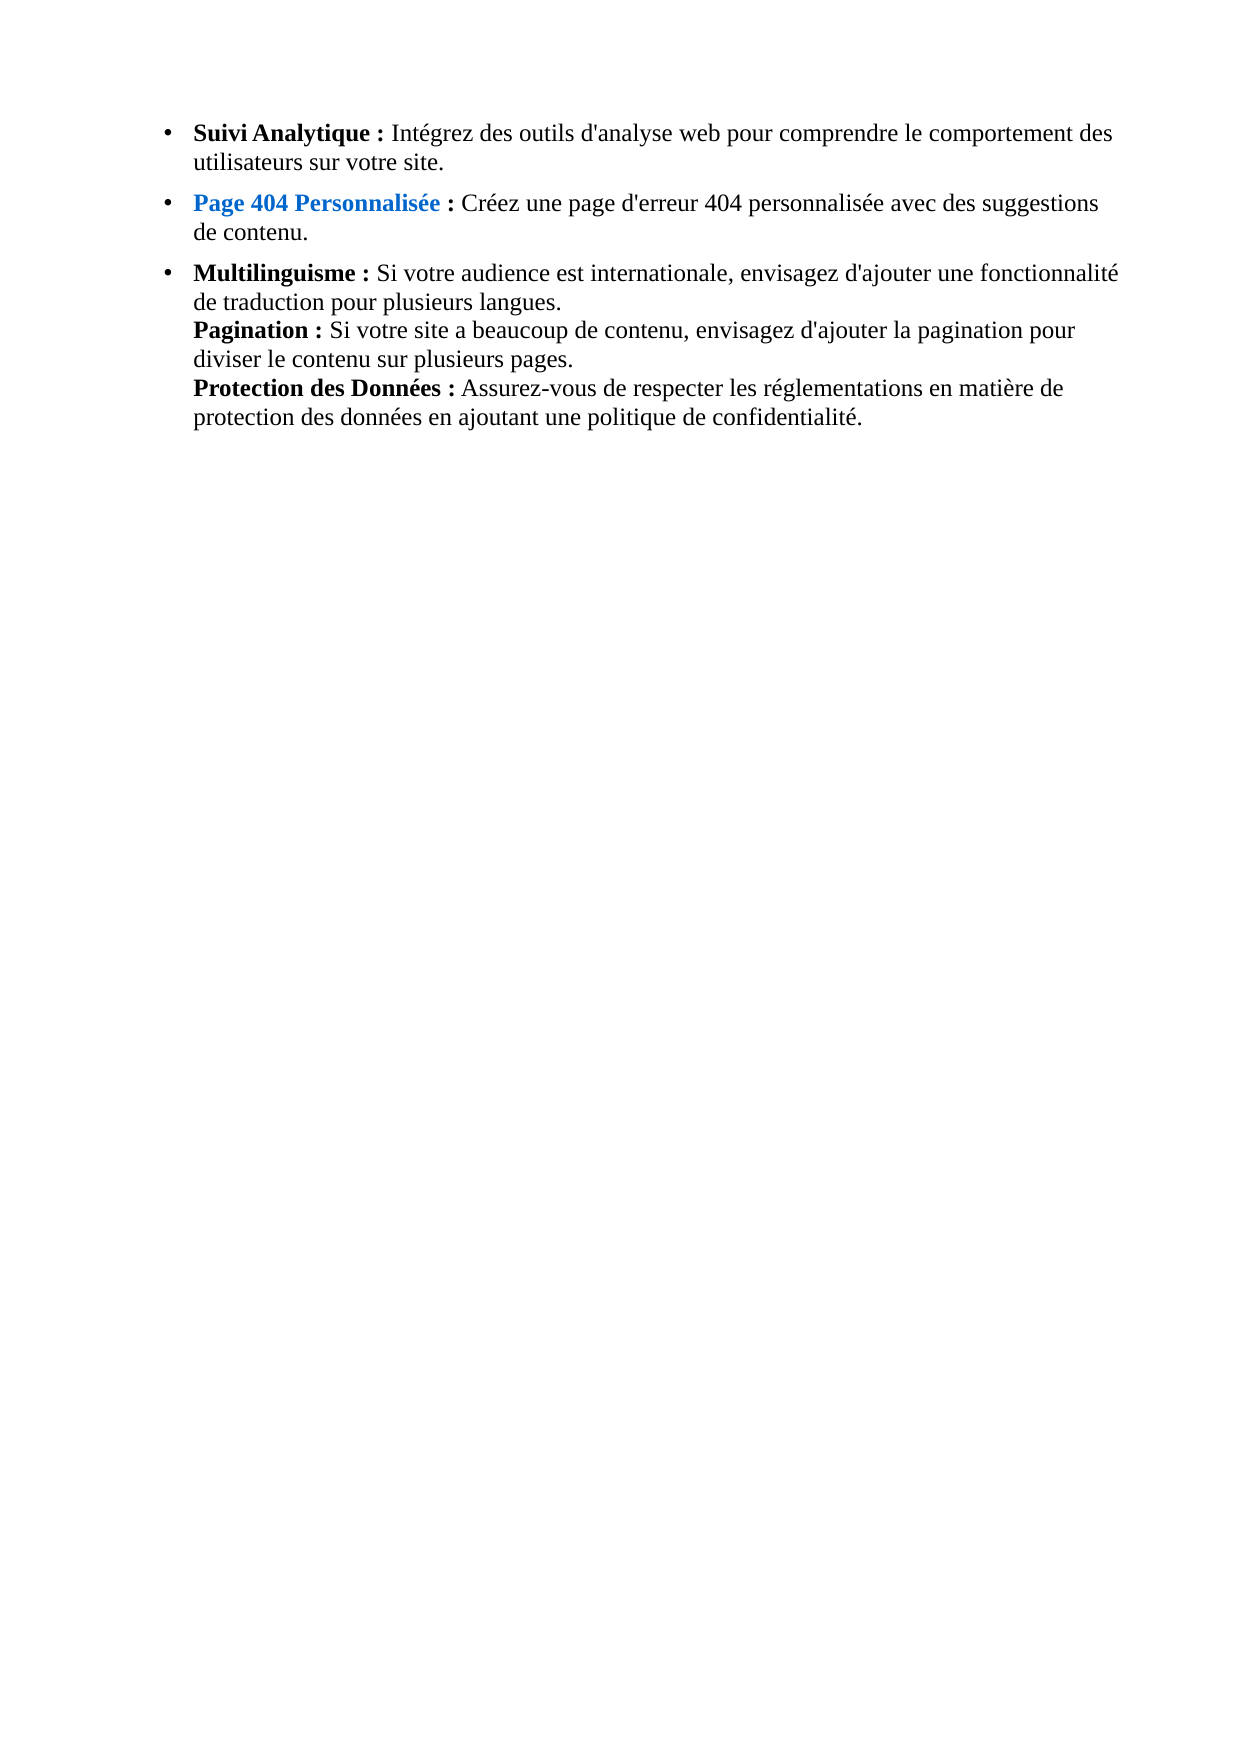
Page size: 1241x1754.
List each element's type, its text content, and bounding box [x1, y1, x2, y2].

list Suivi Analytique : Intégrez des outils d'analyse web pour comprendre le comportement des utilisateurs sur votre site. [164, 118, 1122, 176]
list Multilinguisme : Si votre audience est internationale, envisagez d'ajouter une fonctionnalité de traduction pour plusieurs langues. Pagination : Si votre site a beaucoup de contenu, envisagez d'ajouter la pagination pour diviser le contenu sur plusieurs pages. Protection des Données : Assurez-vous de respecter les réglementations en matière de protection des données en ajoutant une politique de confidentialité. [164, 258, 1122, 431]
list Page 404 Personnalisée : Créez une page d'erreur 404 personnalisée avec des suggestions de contenu. [164, 188, 1122, 246]
